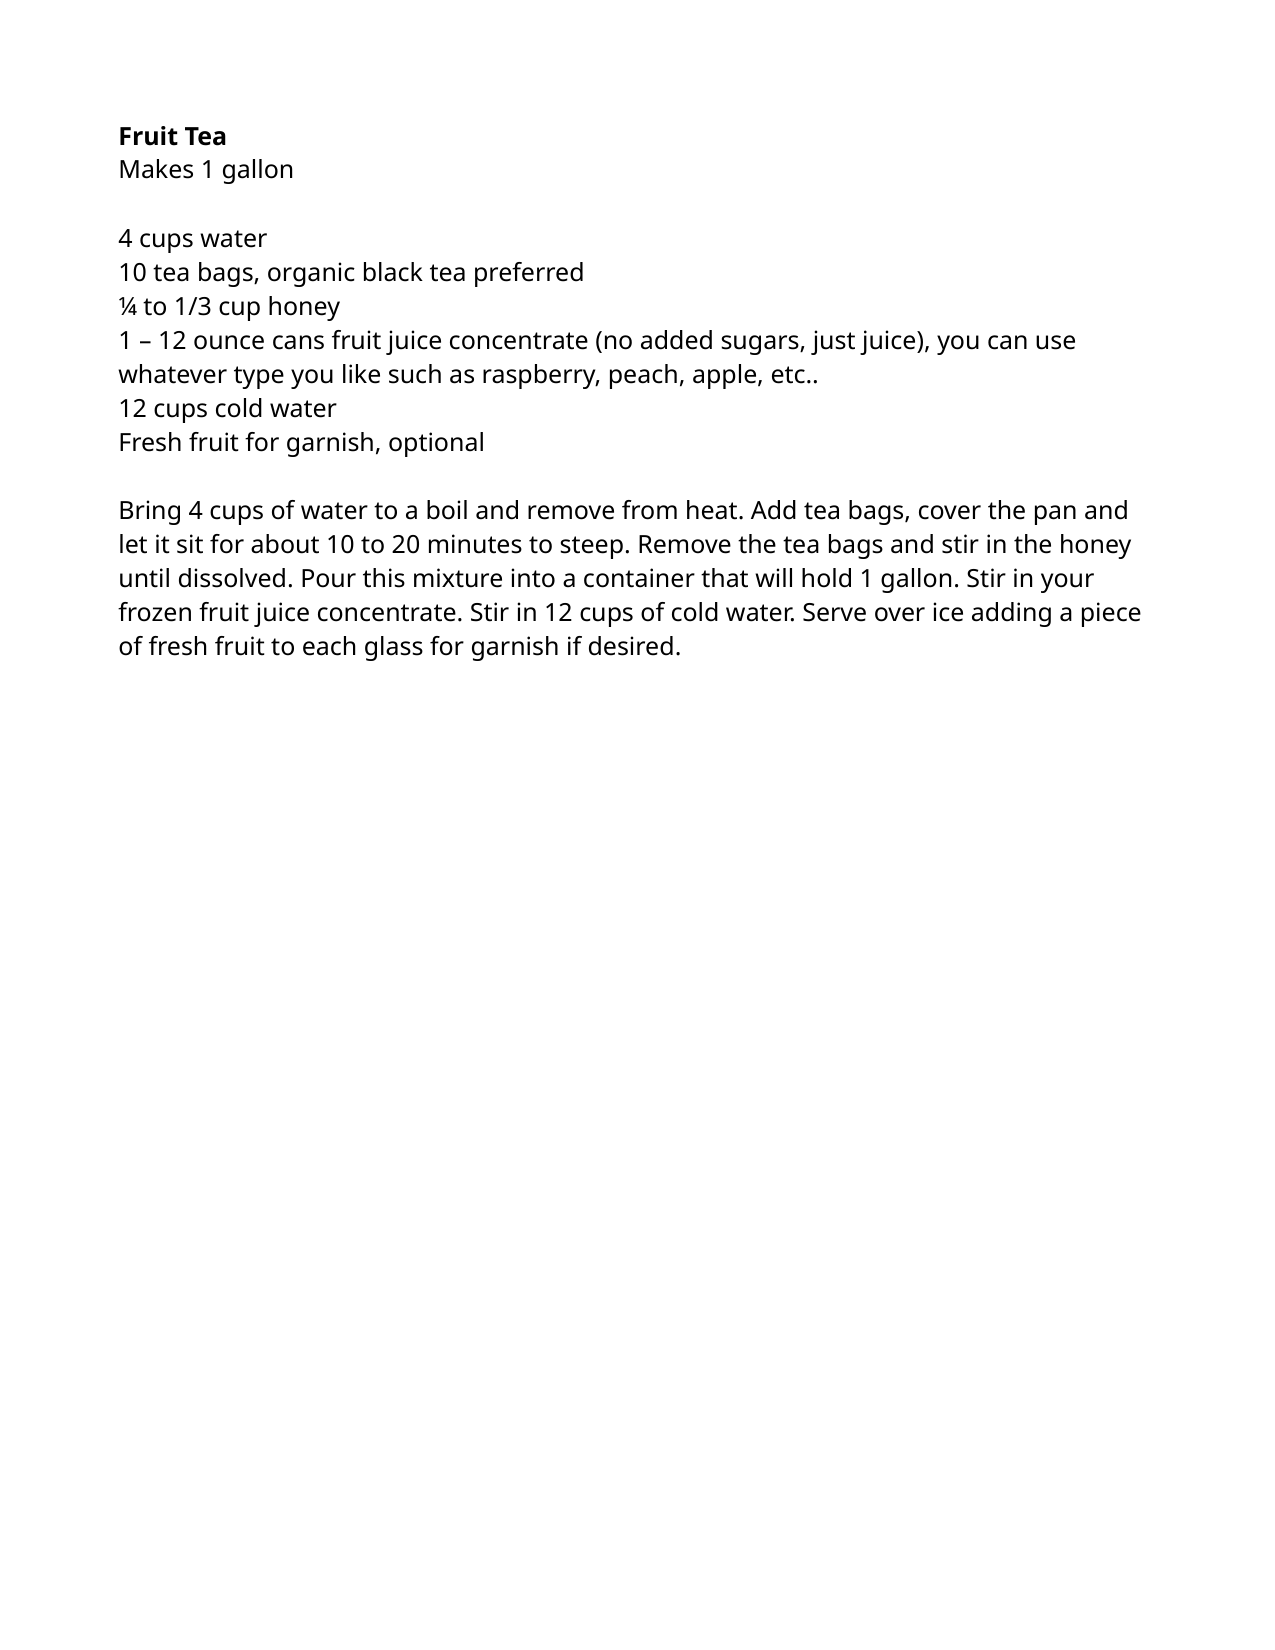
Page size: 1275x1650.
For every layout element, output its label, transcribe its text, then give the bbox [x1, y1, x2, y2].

text Fruit Tea Makes 1 gallon 4 cups water 10 tea bags, organic black tea preferred ¼ to 1/3 cup honey 1 – 12 ounce cans fruit juice concentrate (no added sugars, just juice), you can use whatever type you like such as raspberry, peach, apple, etc.. 12 cups cold water Fresh fruit for garnish, optional Bring 4 cups of water to a boil and remove from heat. Add tea bags, cover the pan and let it sit for about 10 to 20 minutes to steep. Remove the tea bags and stir in the honey until dissolved. Pour this mixture into a container that will hold 1 gallon. Stir in your frozen fruit juice concentrate. Stir in 12 cups of cold water. Serve over ice adding a piece of fresh fruit to each glass for garnish if desired. [118, 118, 1157, 663]
